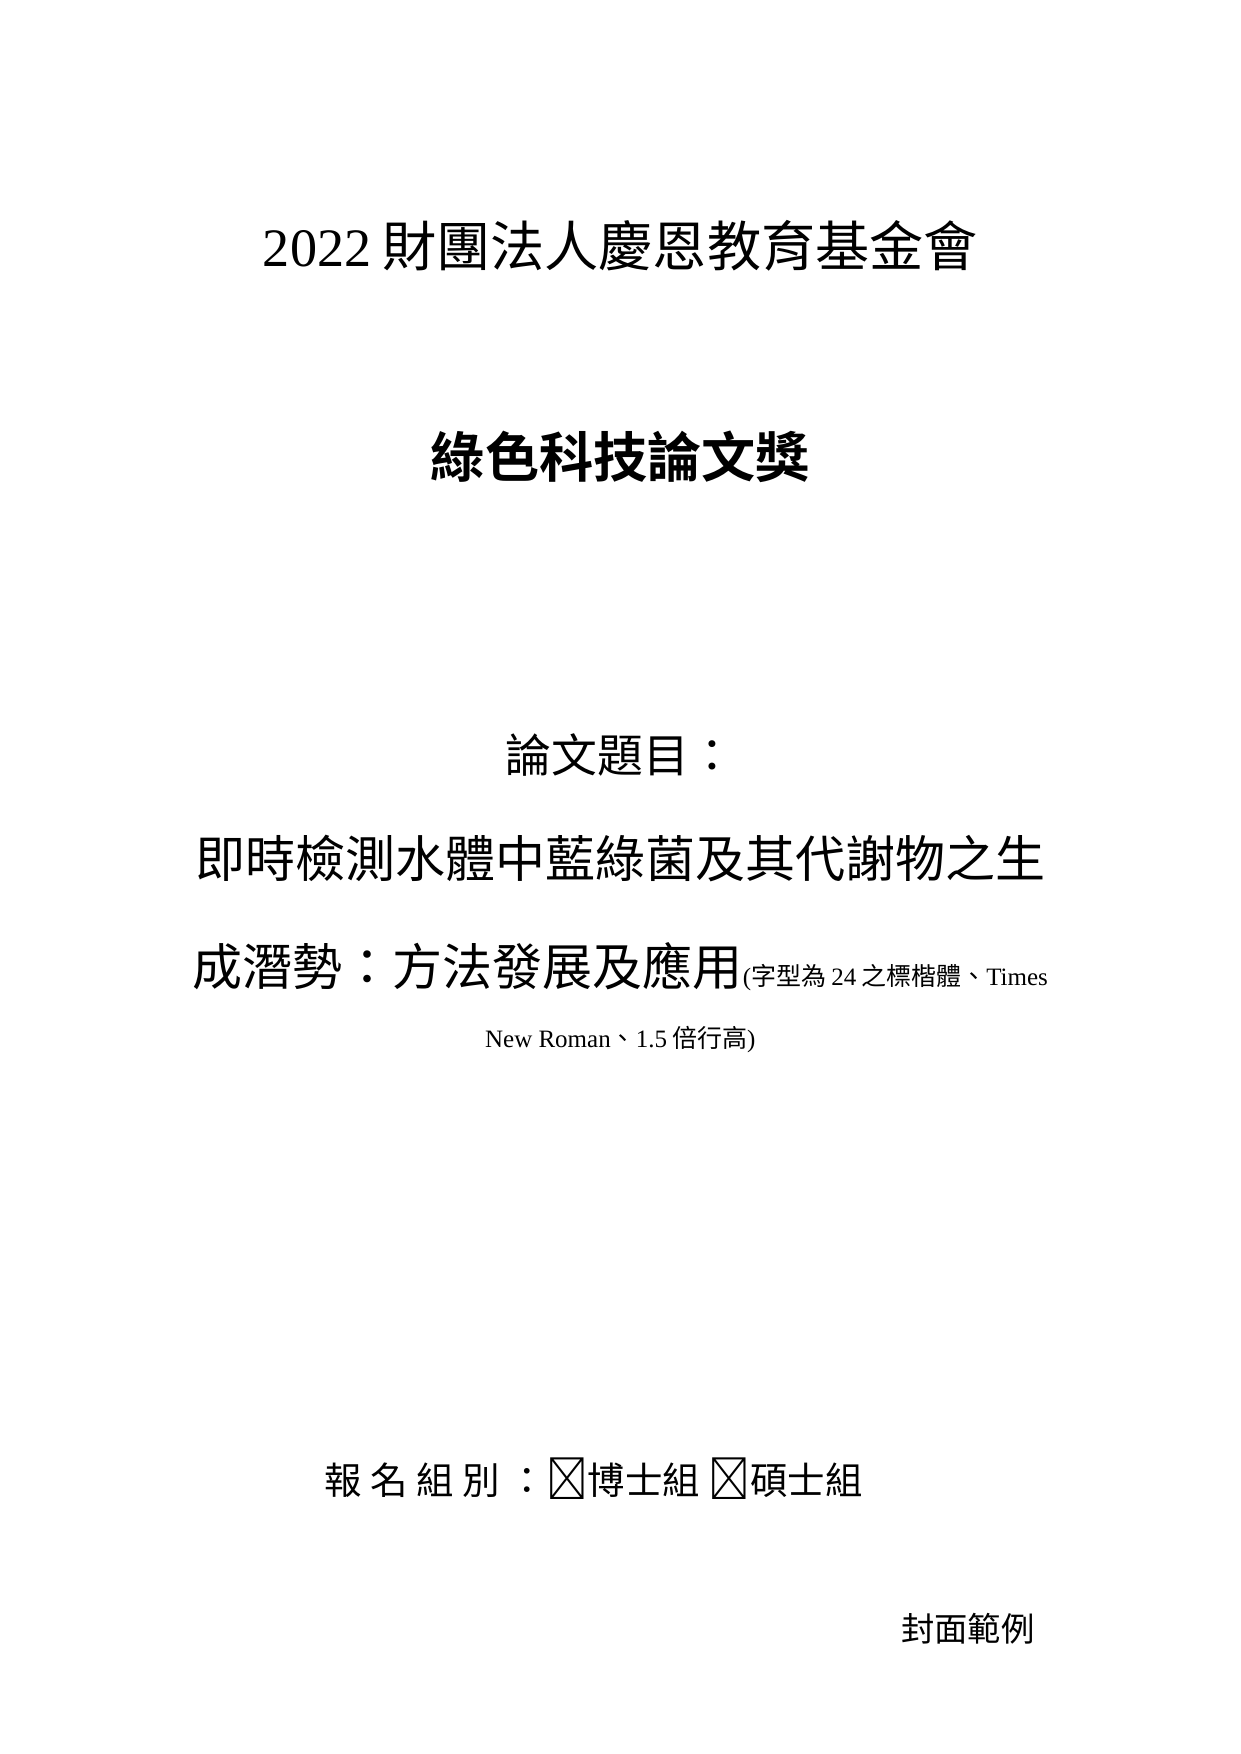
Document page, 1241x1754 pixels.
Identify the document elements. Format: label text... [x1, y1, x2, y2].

text 論文題目： [177, 719, 1063, 786]
text 2022財團法人慶恩教育基金會 [177, 204, 1063, 282]
text 報 名 組 別 ：博士組 碩士組 [177, 1446, 1063, 1506]
text 即時檢測水體中藍綠菌及其代謝物之生成潛勢：方法發展及應用(字型為24之標楷體、Times New Roman、1.5倍行高) [177, 819, 1063, 1054]
text 綠色科技論文獎 [177, 415, 1063, 493]
